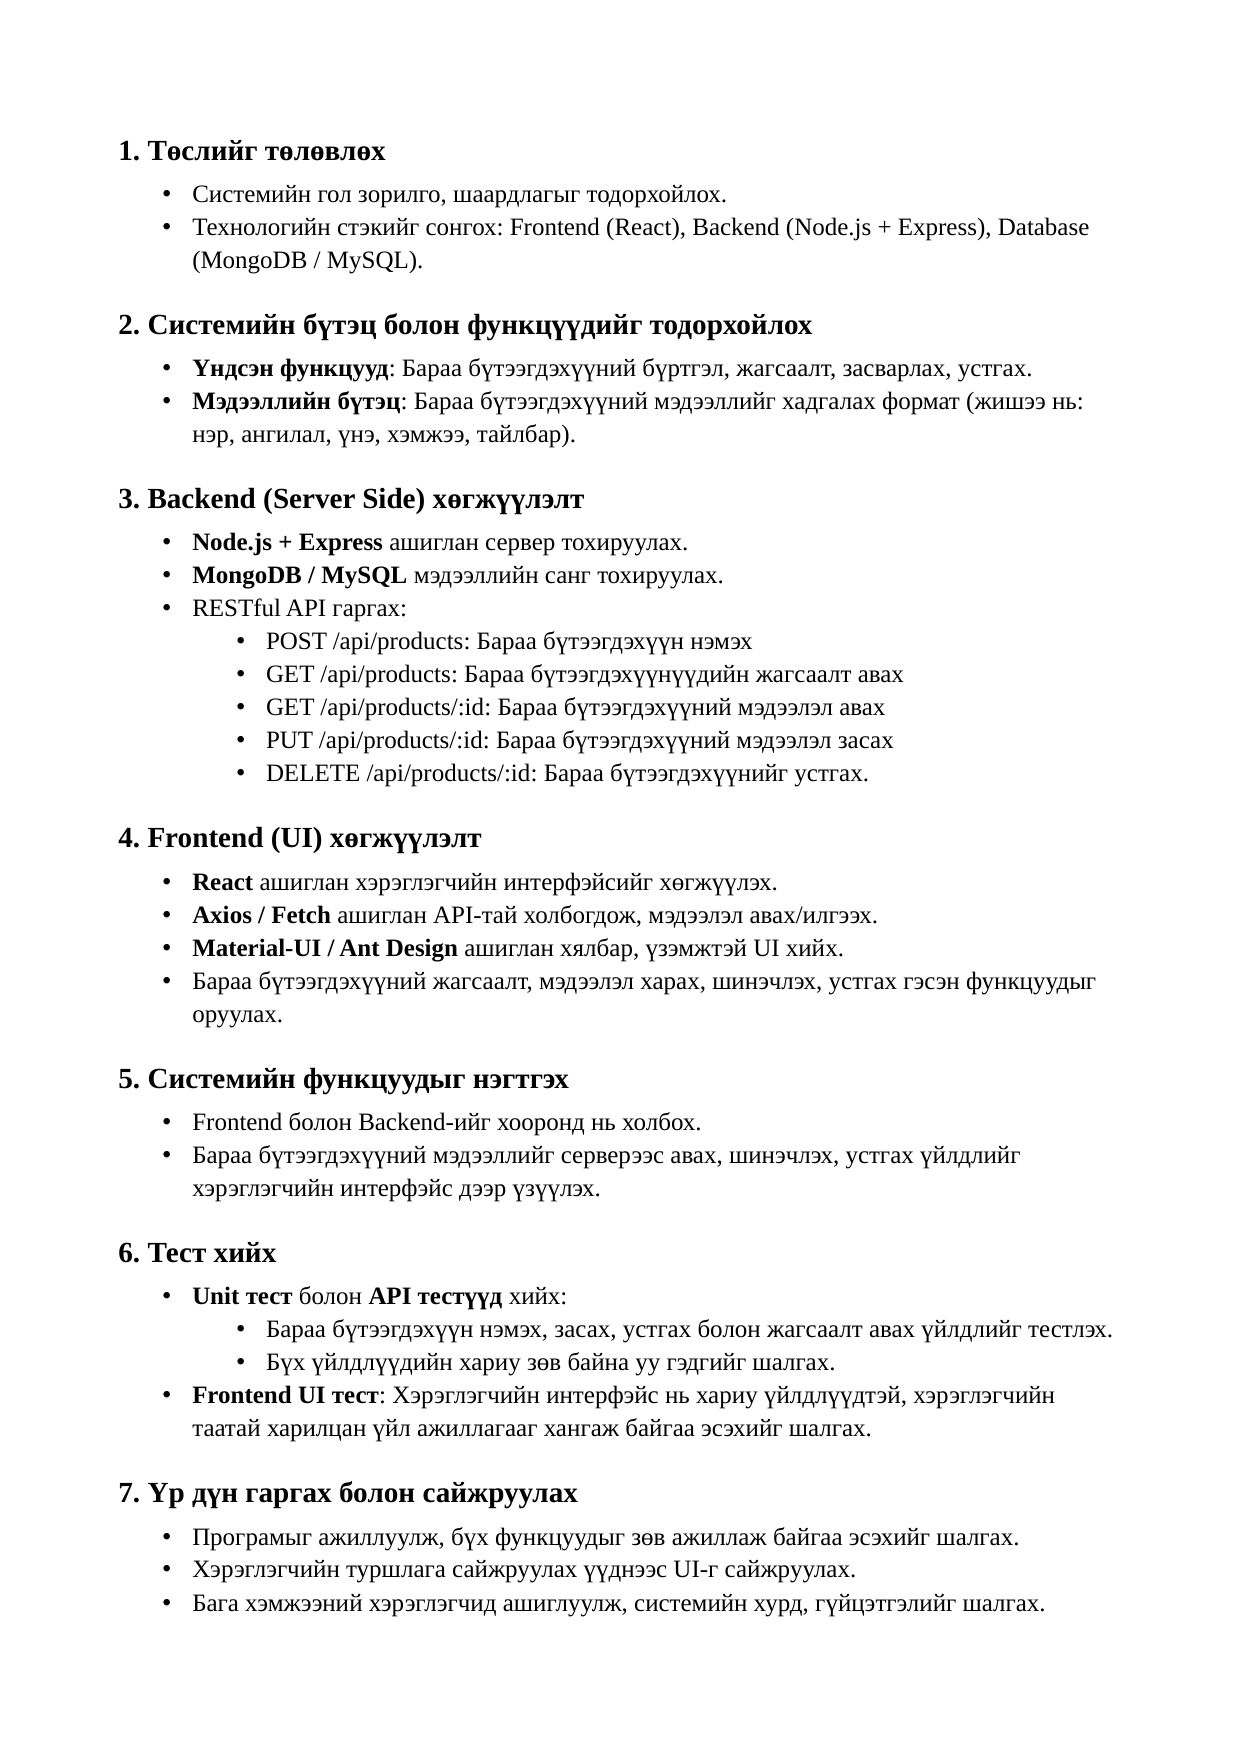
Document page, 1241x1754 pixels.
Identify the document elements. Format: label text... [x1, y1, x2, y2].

subtitle 7. Үр дүн гаргах болон сайжруулах [118, 1476, 1122, 1509]
list Бараа бүтээгдэхүүний жагсаалт, мэдээлэл харах, шинэчлэх, устгах гэсэн функцуудыг оруулах. [162, 966, 1122, 1027]
list Хэрэглэгчийн туршлага сайжруулах үүднээс UI-г сайжруулах. [162, 1554, 1122, 1583]
list Axios / Fetch ашиглан API-тай холбогдож, мэдээлэл авах/илгээх. [162, 900, 1122, 928]
list Бараа бүтээгдэхүүний мэдээллийг серверээс авах, шинэчлэх, устгах үйлдлийг хэрэглэгчийн интерфэйс дээр үзүүлэх. [162, 1140, 1122, 1202]
list Frontend болон Backend-ийг хооронд нь холбох. [162, 1107, 1122, 1136]
list Бага хэмжээний хэрэглэгчид ашиглуулж, системийн хурд, гүйцэтгэлийг шалгах. [162, 1588, 1122, 1616]
list Програмыг ажиллуулж, бүх функцуудыг зөв ажиллаж байгаа эсэхийг шалгах. [162, 1522, 1122, 1550]
list Frontend UI тест: Хэрэглэгчийн интерфэйс нь хариу үйлдлүүдтэй, хэрэглэгчийн таатай харилцан үйл ажиллагааг хангаж байгаа эсэхийг шалгах. [162, 1380, 1122, 1442]
list React ашиглан хэрэглэгчийн интерфэйсийг хөгжүүлэх. [162, 867, 1122, 895]
list PUT /api/products/:id: Бараа бүтээгдэхүүний мэдээлэл засах [236, 725, 1122, 754]
list Бараа бүтээгдэхүүн нэмэх, засах, устгах болон жагсаалт авах үйлдлийг тестлэх. [236, 1314, 1122, 1343]
list Мэдээллийн бүтэц: Бараа бүтээгдэхүүний мэдээллийг хадгалах формат (жишээ нь: нэр, ангилал, үнэ, хэмжээ, тайлбар). [162, 386, 1122, 448]
subtitle 4. Frontend (UI) хөгжүүлэлт [118, 821, 1122, 854]
list Unit тест болон API тестүүд хийх: [162, 1281, 1122, 1310]
list Node.js + Express ашиглан сервер тохируулах. [162, 527, 1122, 556]
list GET /api/products: Бараа бүтээгдэхүүнүүдийн жагсаалт авах [236, 659, 1122, 688]
list GET /api/products/:id: Бараа бүтээгдэхүүний мэдээлэл авах [236, 692, 1122, 721]
subtitle 6. Тест хийх [118, 1235, 1122, 1269]
subtitle 5. Системийн функцуудыг нэгтгэх [118, 1061, 1122, 1094]
list Системийн гол зорилго, шаардлагыг тодорхойлох. [162, 179, 1122, 207]
list RESTful API гаргах: [162, 593, 1122, 622]
list MongoDB / MySQL мэдээллийн санг тохируулах. [162, 560, 1122, 589]
subtitle 3. Backend (Server Side) хөгжүүлэлт [118, 481, 1122, 515]
list DELETE /api/products/:id: Бараа бүтээгдэхүүнийг устгах. [236, 758, 1122, 787]
subtitle 1. Төслийг төлөвлөх [118, 133, 1122, 166]
list Бүх үйлдлүүдийн хариу зөв байна уу гэдгийг шалгах. [236, 1347, 1122, 1376]
list Material-UI / Ant Design ашиглан хялбар, үзэмжтэй UI хийх. [162, 933, 1122, 961]
list Үндсэн функцууд: Бараа бүтээгдэхүүний бүртгэл, жагсаалт, засварлах, устгах. [162, 353, 1122, 382]
subtitle 2. Системийн бүтэц болон функцүүдийг тодорхойлох [118, 307, 1122, 341]
list Технологийн стэкийг сонгох: Frontend (React), Backend (Node.js + Express), Database (MongoDB / MySQL). [162, 212, 1122, 273]
list POST /api/products: Бараа бүтээгдэхүүн нэмэх [236, 626, 1122, 655]
